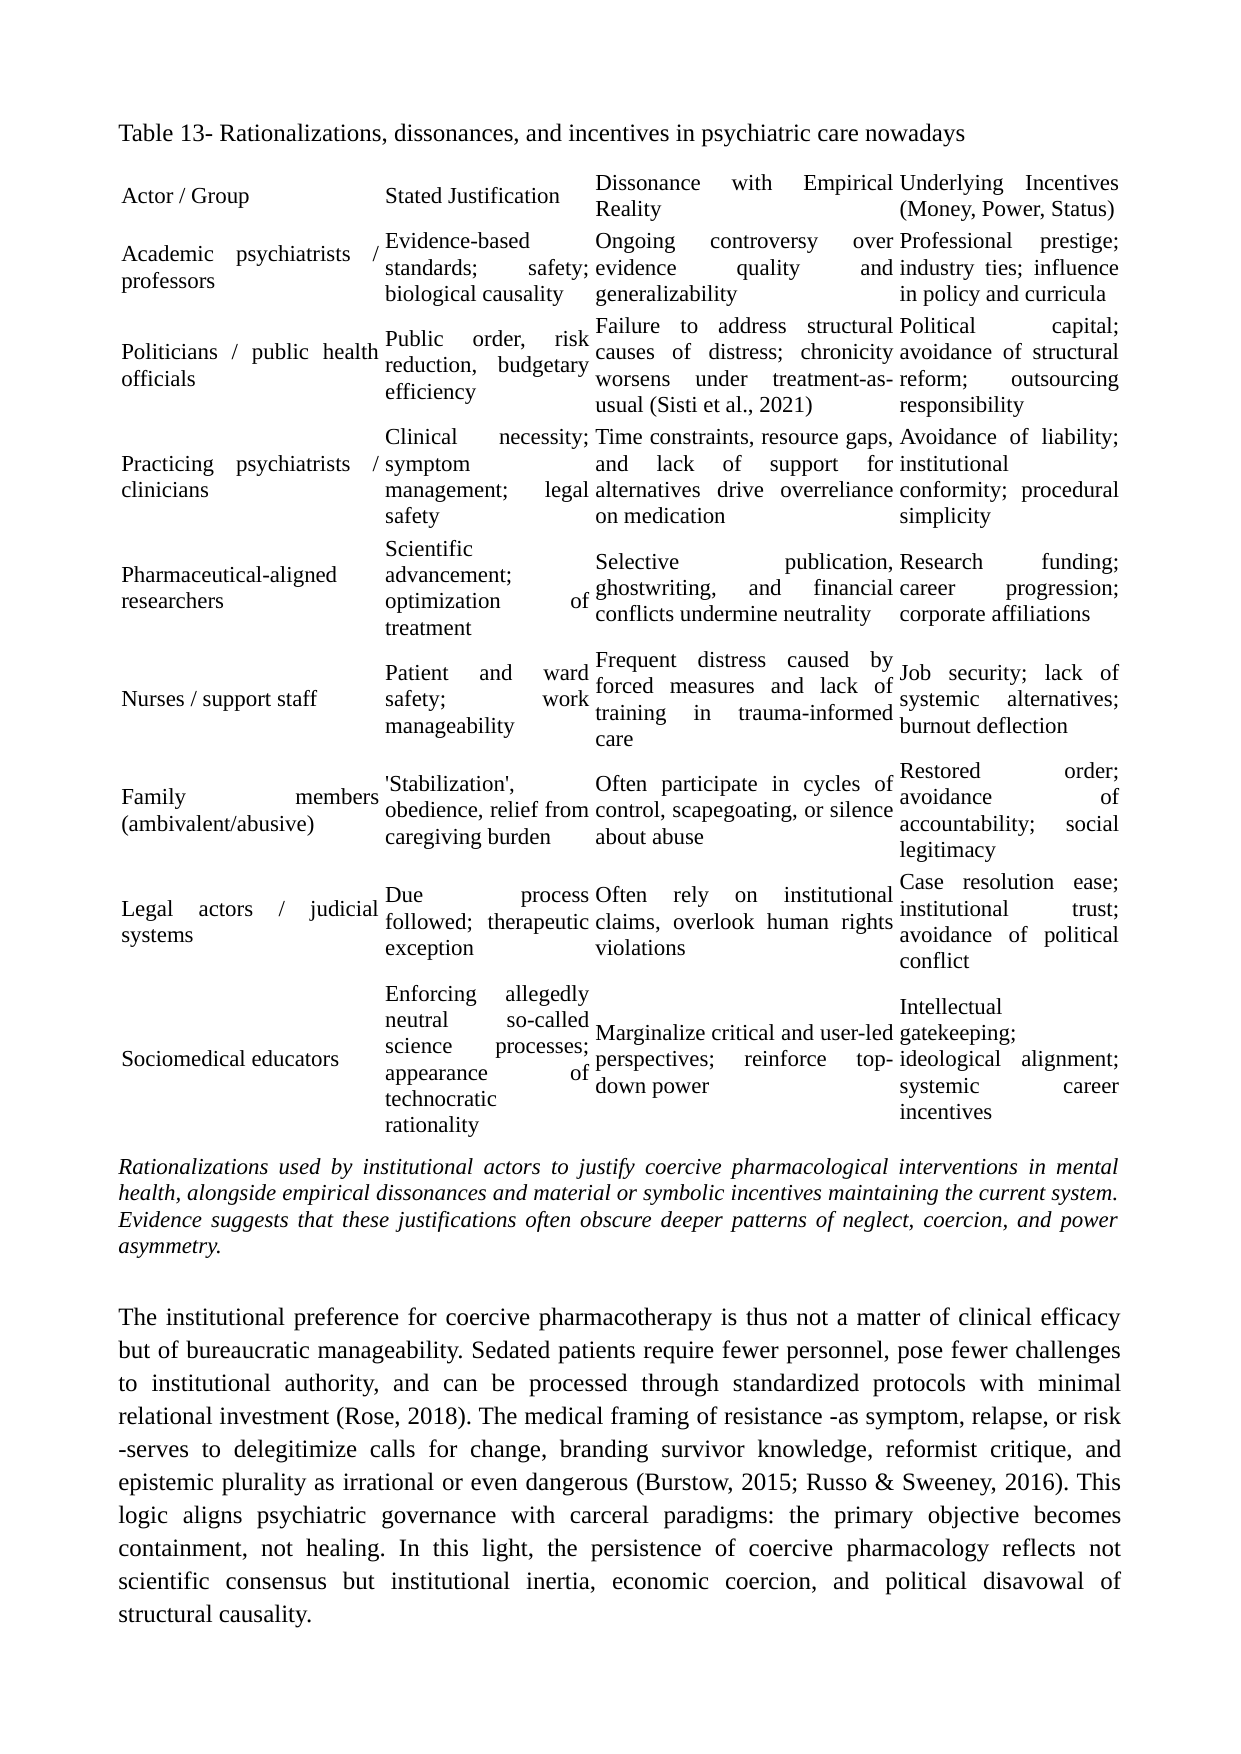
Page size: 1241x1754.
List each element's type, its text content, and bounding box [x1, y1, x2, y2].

text Table 13- Rationalizations, dissonances, and incentives in psychiatric care nowadays [118, 118, 1122, 147]
table_cell Politicians / public health officials [118, 309, 382, 420]
table_cell Clinical necessity; symptom management; legal safety [382, 420, 592, 532]
table_cell Job security; lack of systemic alternatives; burnout deflection [896, 643, 1122, 754]
table_cell Case resolution ease; institutional trust; avoidance of political conflict [896, 865, 1122, 977]
table_cell Practicing psychiatrists / clinicians [118, 420, 382, 532]
table_cell Restored order; avoidance of accountability; social legitimacy [896, 754, 1122, 865]
table_cell Scientific advancement; optimization of treatment [382, 532, 592, 643]
table_header Underlying Incentives (Money, Power, Status) [896, 166, 1122, 224]
table_header Dissonance with Empirical Reality [592, 166, 896, 224]
table_cell Pharmaceutical-aligned researchers [118, 532, 382, 643]
table_cell Due process followed; therapeutic exception [382, 865, 592, 977]
table_cell Ongoing controversy over evidence quality and generalizability [592, 224, 896, 309]
table_cell Frequent distress caused by forced measures and lack of training in trauma-informed care [592, 643, 896, 754]
text Rationalizations used by institutional actors to justify coercive pharmacological interventions in mental health, alongside empirical dissonances and material or symbolic incentives maintaining the current system. Evidence suggests that these justifications often obscure deeper patterns of neglect, coercion, and power asymmetry. [118, 1153, 1122, 1258]
table_cell Legal actors / judicial systems [118, 865, 382, 977]
text The institutional preference for coercive pharmacotherapy is thus not a matter of clinical efficacy but of bureaucratic manageability. Sedated patients require fewer personnel, pose fewer challenges to institutional authority, and can be processed through standardized protocols with minimal relational investment (Rose, 2018). The medical framing of resistance -as symptom, relapse, or risk -serves to delegitimize calls for change, branding survivor knowledge, reformist critique, and epistemic plurality as irrational or even dangerous (Burstow, 2015; Russo & Sweeney, 2016). This logic aligns psychiatric governance with carceral paradigms: the primary objective becomes containment, not healing. In this light, the persistence of coercive pharmacology reflects not scientific consensus but institutional inertia, economic coercion, and political disavowal of structural causality. [118, 1271, 1122, 1628]
table_cell Marginalize critical and user-led perspectives; reinforce top-down power [592, 977, 896, 1141]
table_cell Selective publication, ghostwriting, and financial conflicts undermine neutrality [592, 532, 896, 643]
table_header Stated Justification [382, 166, 592, 224]
table_cell Professional prestige; industry ties; influence in policy and curricula [896, 224, 1122, 309]
table_cell Often rely on institutional claims, overlook human rights violations [592, 865, 896, 977]
table_cell Failure to address structural causes of distress; chronicity worsens under treatment-as-usual (Sisti et al., 2021) [592, 309, 896, 420]
table_cell Intellectual gatekeeping; ideological alignment; systemic career incentives [896, 977, 1122, 1141]
table_cell Enforcing allegedly neutral so-called science processes; appearance of technocratic rationality [382, 977, 592, 1141]
table_cell Patient and ward safety; work manageability [382, 643, 592, 754]
table_cell Nurses / support staff [118, 643, 382, 754]
table_cell Evidence-based standards; safety; biological causality [382, 224, 592, 309]
table_cell Sociomedical educators [118, 977, 382, 1141]
table_cell Avoidance of liability; institutional conformity; procedural simplicity [896, 420, 1122, 532]
table_cell Family members (ambivalent/abusive) [118, 754, 382, 865]
table_cell 'Stabilization', obedience, relief from caregiving burden [382, 754, 592, 865]
table_cell Public order, risk reduction, budgetary efficiency [382, 309, 592, 420]
table_cell Research funding; career progression; corporate affiliations [896, 532, 1122, 643]
table_cell Academic psychiatrists / professors [118, 224, 382, 309]
table_header Actor / Group [118, 166, 382, 224]
table_cell Political capital; avoidance of structural reform; outsourcing responsibility [896, 309, 1122, 420]
table_cell Time constraints, resource gaps, and lack of support for alternatives drive overreliance on medication [592, 420, 896, 532]
table_cell Often participate in cycles of control, scapegoating, or silence about abuse [592, 754, 896, 865]
